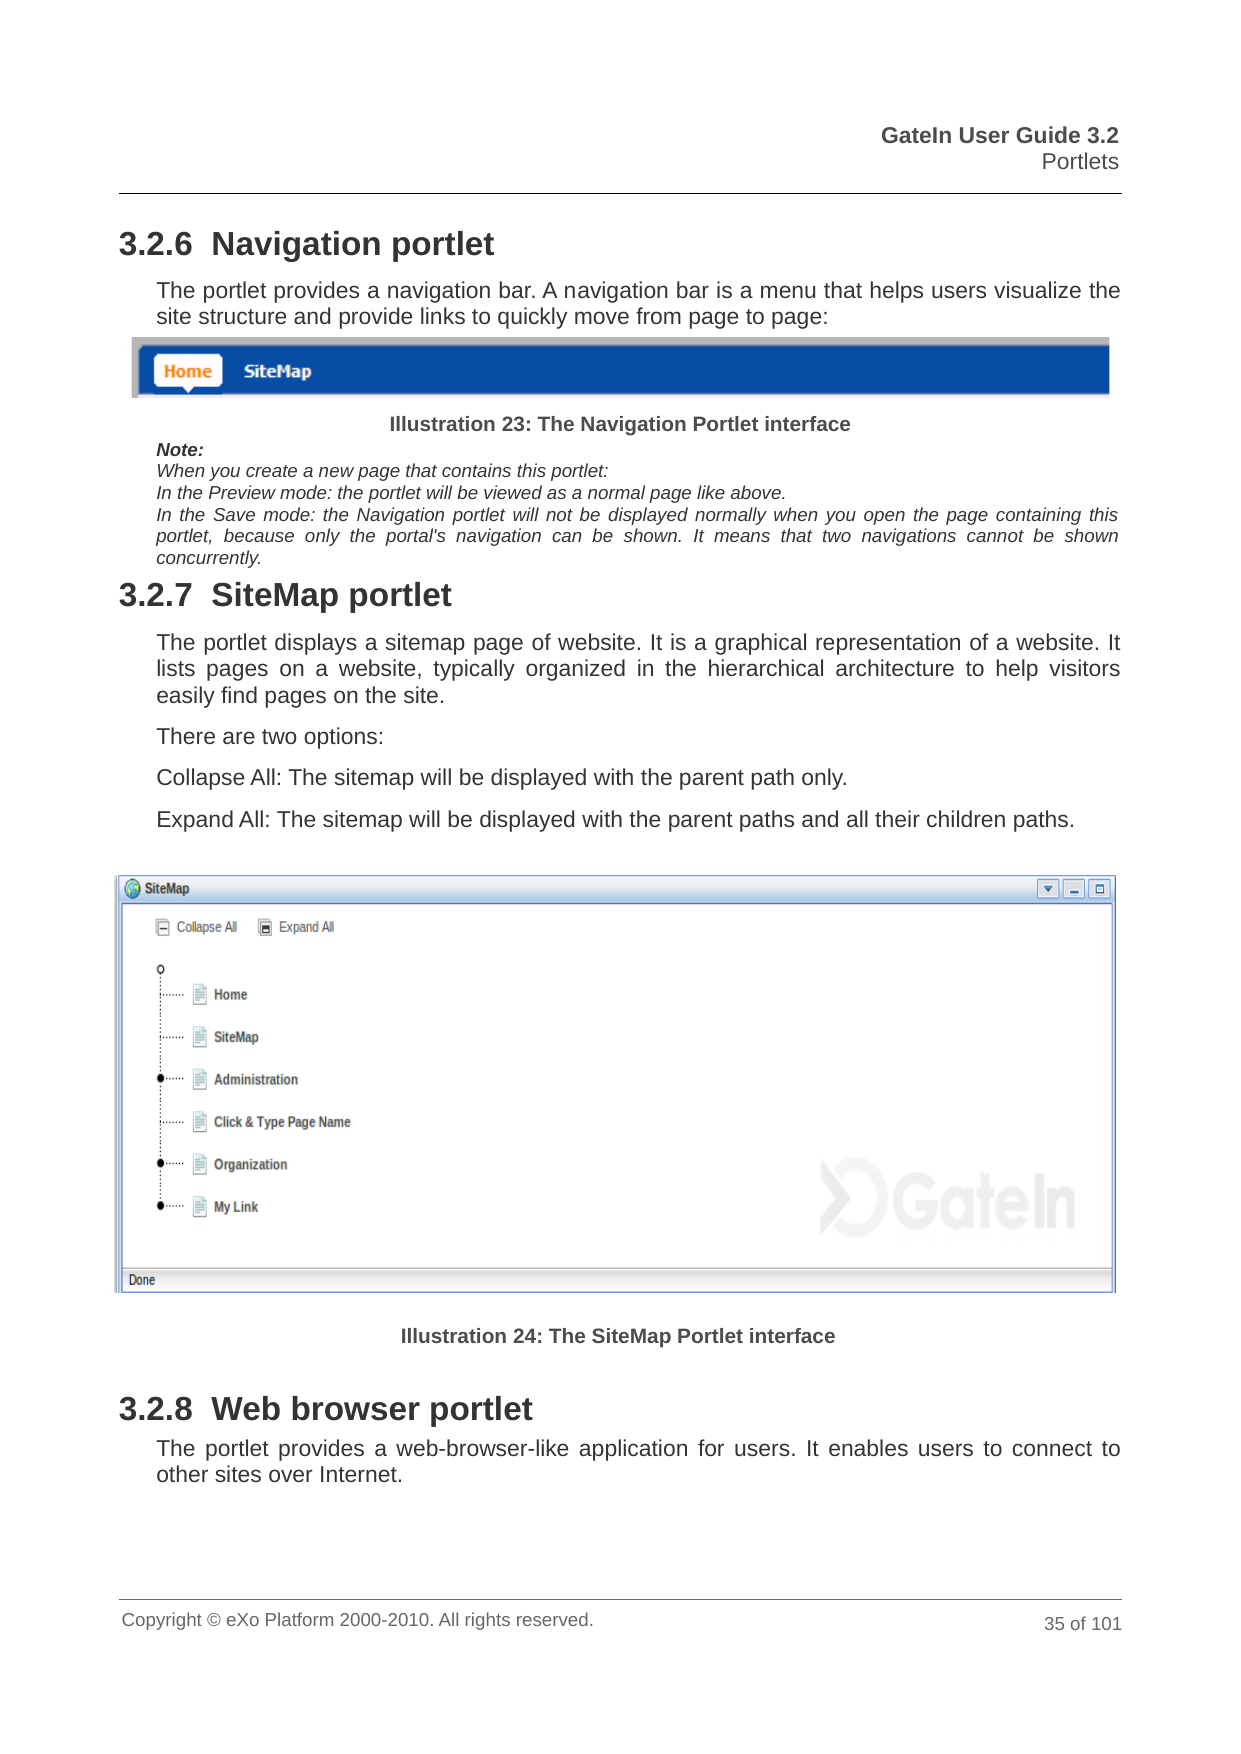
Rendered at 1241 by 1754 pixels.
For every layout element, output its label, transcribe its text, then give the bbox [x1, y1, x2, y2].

list When you create a new page that contains this portlet: [118, 460, 1122, 482]
list Illustration 24: The SiteMap Portlet interface [119, 1293, 1117, 1348]
list Expand All: The sitemap will be displayed with the parent paths and all their children paths. [118, 806, 1122, 832]
list Collapse All: The sitemap will be displayed with the parent path only. [118, 764, 1122, 791]
subtitle Navigation portlet [118, 223, 1122, 262]
subtitle Web browser portlet [118, 1389, 1122, 1428]
list Illustration 23: The Navigation Portlet interface [118, 412, 1122, 436]
list The portlet provides a navigation bar. A navigation bar is a menu that helps users visualize the site structure and provide links to quickly move from page to page: [118, 277, 1122, 330]
list In the Save mode: the Navigation portlet will not be displayed normally when you open the page containing this portlet, because only the portal's navigation can be shown. It means that two navigations cannot be shown concurrently. [118, 503, 1122, 568]
list [118, 337, 1122, 412]
list There are two options: [118, 723, 1122, 749]
picture [131, 337, 1110, 398]
list In the Preview mode: the portlet will be viewed as a normal page like above. [118, 482, 1122, 503]
list The portlet displays a sitemap page of website. It is a graphical representation of a website. It lists pages on a website, typically organized in the hierarchical architecture to help visitors easily find pages on the site. [118, 629, 1122, 708]
picture [114, 875, 1117, 1293]
list Note: [118, 436, 1122, 460]
list The portlet provides a web-browser-like application for users. It enables users to connect to other sites over Internet. [118, 1435, 1122, 1488]
subtitle SiteMap portlet [118, 576, 1122, 614]
